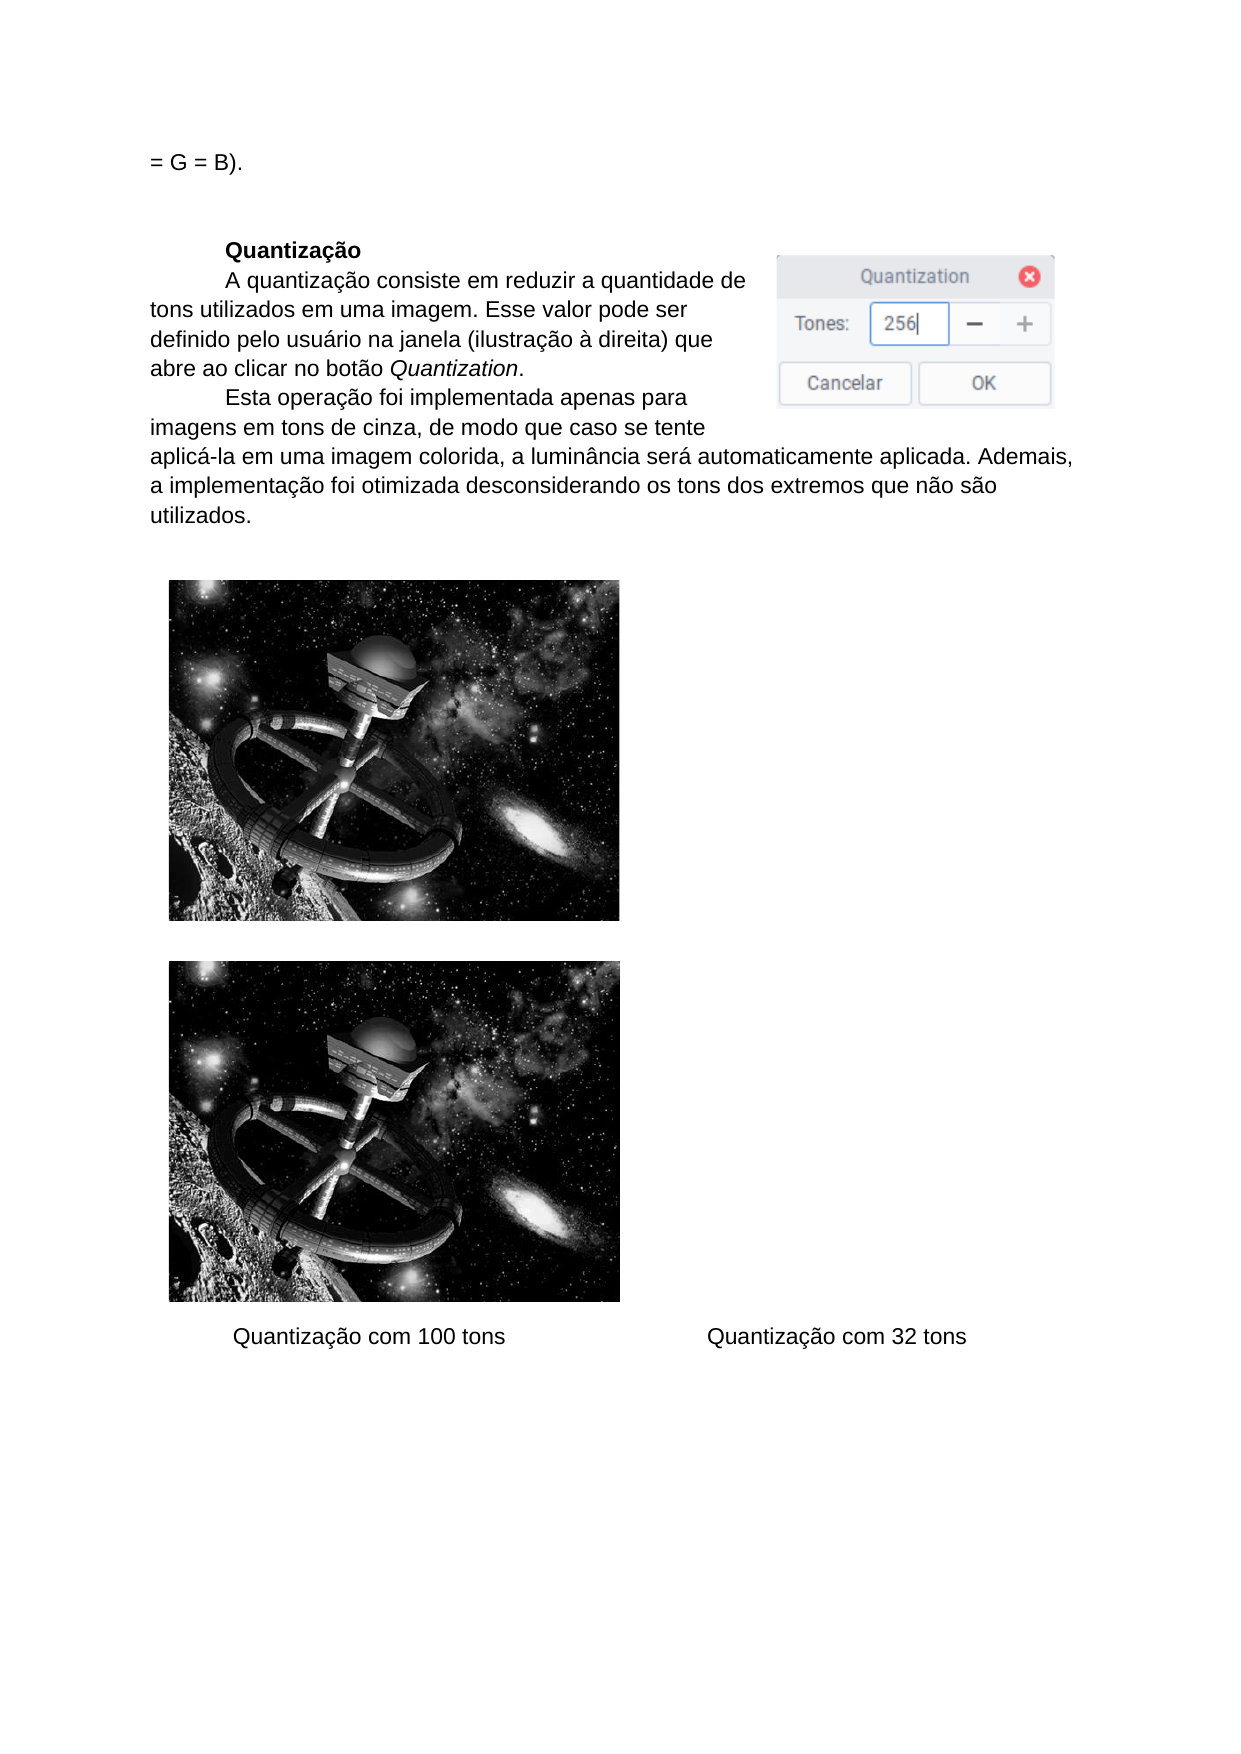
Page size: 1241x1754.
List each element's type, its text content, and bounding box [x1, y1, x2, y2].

text A quantização consiste em reduzir a quantidade de tons utilizados em uma imagem. Esse valor pode ser definido pelo usuário na janela (ilustração à direita) que abre ao clicar no botão Quantization. [150, 267, 776, 381]
picture [168, 580, 620, 921]
text = G = B). [150, 150, 1091, 205]
text Esta operação foi implementada apenas para imagens em tons de cinza, de modo que caso se tente aplicá-la em uma imagem colorida, a luminância será automaticamente aplicada. Ademais, a implementação foi otimizada desconsiderando os tons dos extremos que não são utilizados. [150, 385, 1091, 528]
picture [168, 961, 620, 1302]
text Quantização com 100 tons Quantização com 32 tons [150, 1324, 1091, 1350]
picture [776, 255, 1055, 409]
text [1055, 267, 1091, 381]
text Quantização [150, 238, 1091, 264]
